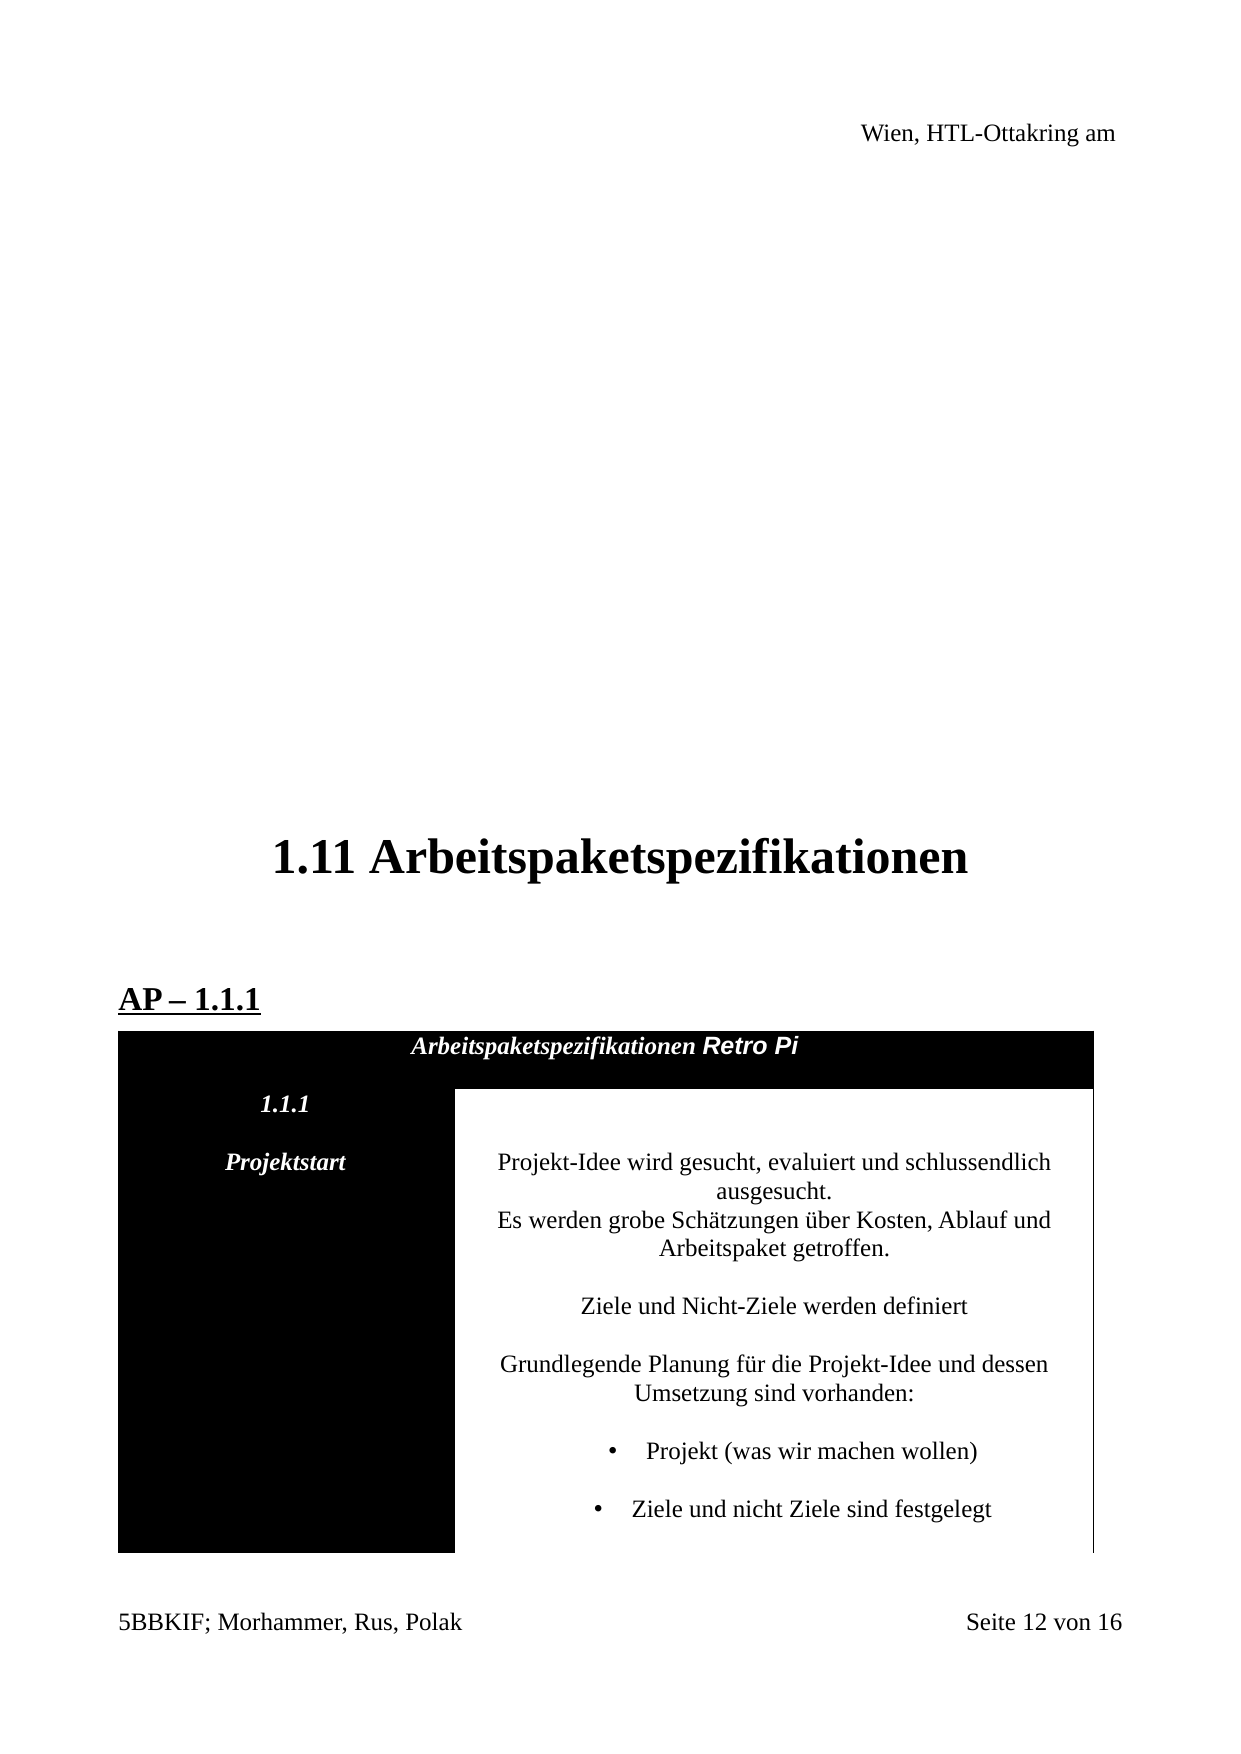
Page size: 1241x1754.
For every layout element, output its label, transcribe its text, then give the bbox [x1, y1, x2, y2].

table_cell 1.1.1 Projektstart [119, 1089, 455, 1349]
table_cell Projekt-Idee wird gesucht, evaluiert und schlussendlich ausgesucht. Es werden grobe Schätzungen über Kosten, Ablauf und Arbeitspaket getroffen. Ziele und Nicht-Ziele werden definiert [455, 1089, 1093, 1349]
table_header Arbeitspaketspezifikationen Retro Pi [119, 1032, 1093, 1089]
text AP – 1.1.1 [118, 980, 1122, 1018]
table_cell [119, 1349, 455, 1553]
subtitle 1.11 Arbeitspaketspezifikationen [118, 827, 1122, 885]
table_cell Grundlegende Planung für die Projekt-Idee und dessen Umsetzung sind vorhanden: Projekt (was wir machen wollen) Ziele und nicht Ziele sind festgelegt Kostenplan für das Projekt wurde erstellt Projekt-Umfeld wurde definiert Meilensteine wurden definiert ( grob ) [455, 1349, 1093, 1553]
